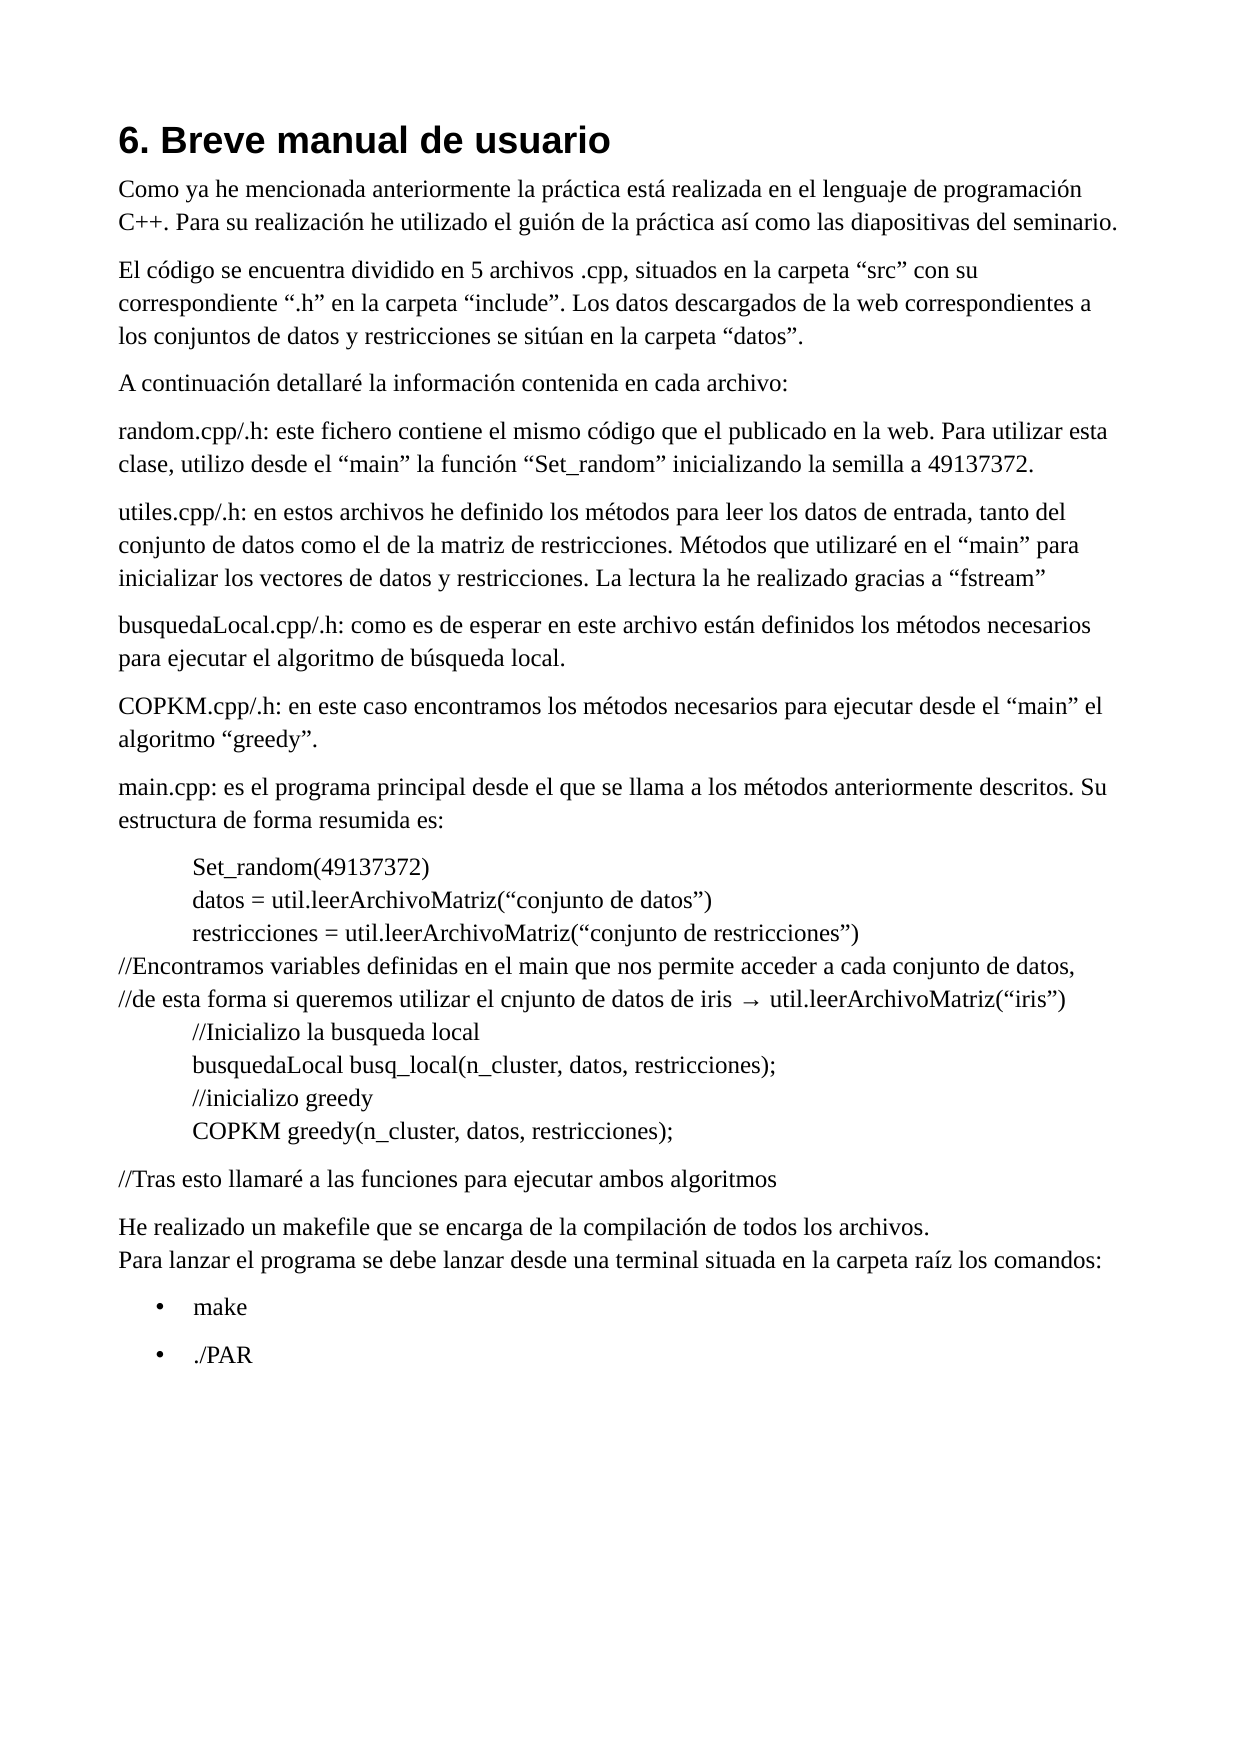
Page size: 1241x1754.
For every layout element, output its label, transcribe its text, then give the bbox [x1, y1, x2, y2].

text utiles.cpp/.h: en estos archivos he definido los métodos para leer los datos de entrada, tanto del conjunto de datos como el de la matriz de restricciones. Métodos que utilizaré en el “main” para inicializar los vectores de datos y restricciones. La lectura la he realizado gracias a “fstream” [118, 497, 1122, 592]
text Set_random(49137372) [118, 852, 1122, 881]
text //de esta forma si queremos utilizar el cnjunto de datos de iris → util.leerArchivoMatriz(“iris”) [118, 984, 1122, 1013]
text busquedaLocal busq_local(n_cluster, datos, restricciones); [118, 1050, 1122, 1079]
subtitle 6. Breve manual de usuario [118, 118, 1122, 162]
text restricciones = util.leerArchivoMatriz(“conjunto de restricciones”) [118, 918, 1122, 947]
text He realizado un makefile que se encarga de la compilación de todos los archivos. [118, 1212, 1122, 1240]
text //Inicializo la busqueda local [118, 1017, 1122, 1046]
text random.cpp/.h: este fichero contiene el mismo código que el publicado en la web. Para utilizar esta clase, utilizo desde el “main” la función “Set_random” inicializando la semilla a 49137372. [118, 416, 1122, 478]
text COPKM.cpp/.h: en este caso encontramos los métodos necesarios para ejecutar desde el “main” el algoritmo “greedy”. [118, 691, 1122, 753]
text Para lanzar el programa se debe lanzar desde una terminal situada en la carpeta raíz los comandos: [118, 1245, 1122, 1273]
text datos = util.leerArchivoMatriz(“conjunto de datos”) [118, 885, 1122, 914]
text //Tras esto llamaré a las funciones para ejecutar ambos algoritmos [118, 1164, 1122, 1193]
text Como ya he mencionada anteriormente la práctica está realizada en el lenguaje de programación C++. Para su realización he utilizado el guión de la práctica así como las diapositivas del seminario. [118, 174, 1122, 236]
list make [156, 1292, 1122, 1321]
text El código se encuentra dividido en 5 archivos .cpp, situados en la carpeta “src” con su correspondiente “.h” en la carpeta “include”. Los datos descargados de la web correspondientes a los conjuntos de datos y restricciones se sitúan en la carpeta “datos”. [118, 255, 1122, 350]
text COPKM greedy(n_cluster, datos, restricciones); [118, 1116, 1122, 1145]
text A continuación detallaré la información contenida en cada archivo: [118, 368, 1122, 397]
list ./PAR [156, 1340, 1122, 1369]
text main.cpp: es el programa principal desde el que se llama a los métodos anteriormente descritos. Su estructura de forma resumida es: [118, 772, 1122, 833]
text //Encontramos variables definidas en el main que nos permite acceder a cada conjunto de datos, [118, 951, 1122, 980]
text //inicializo greedy [118, 1083, 1122, 1112]
text busquedaLocal.cpp/.h: como es de esperar en este archivo están definidos los métodos necesarios para ejecutar el algoritmo de búsqueda local. [118, 610, 1122, 672]
